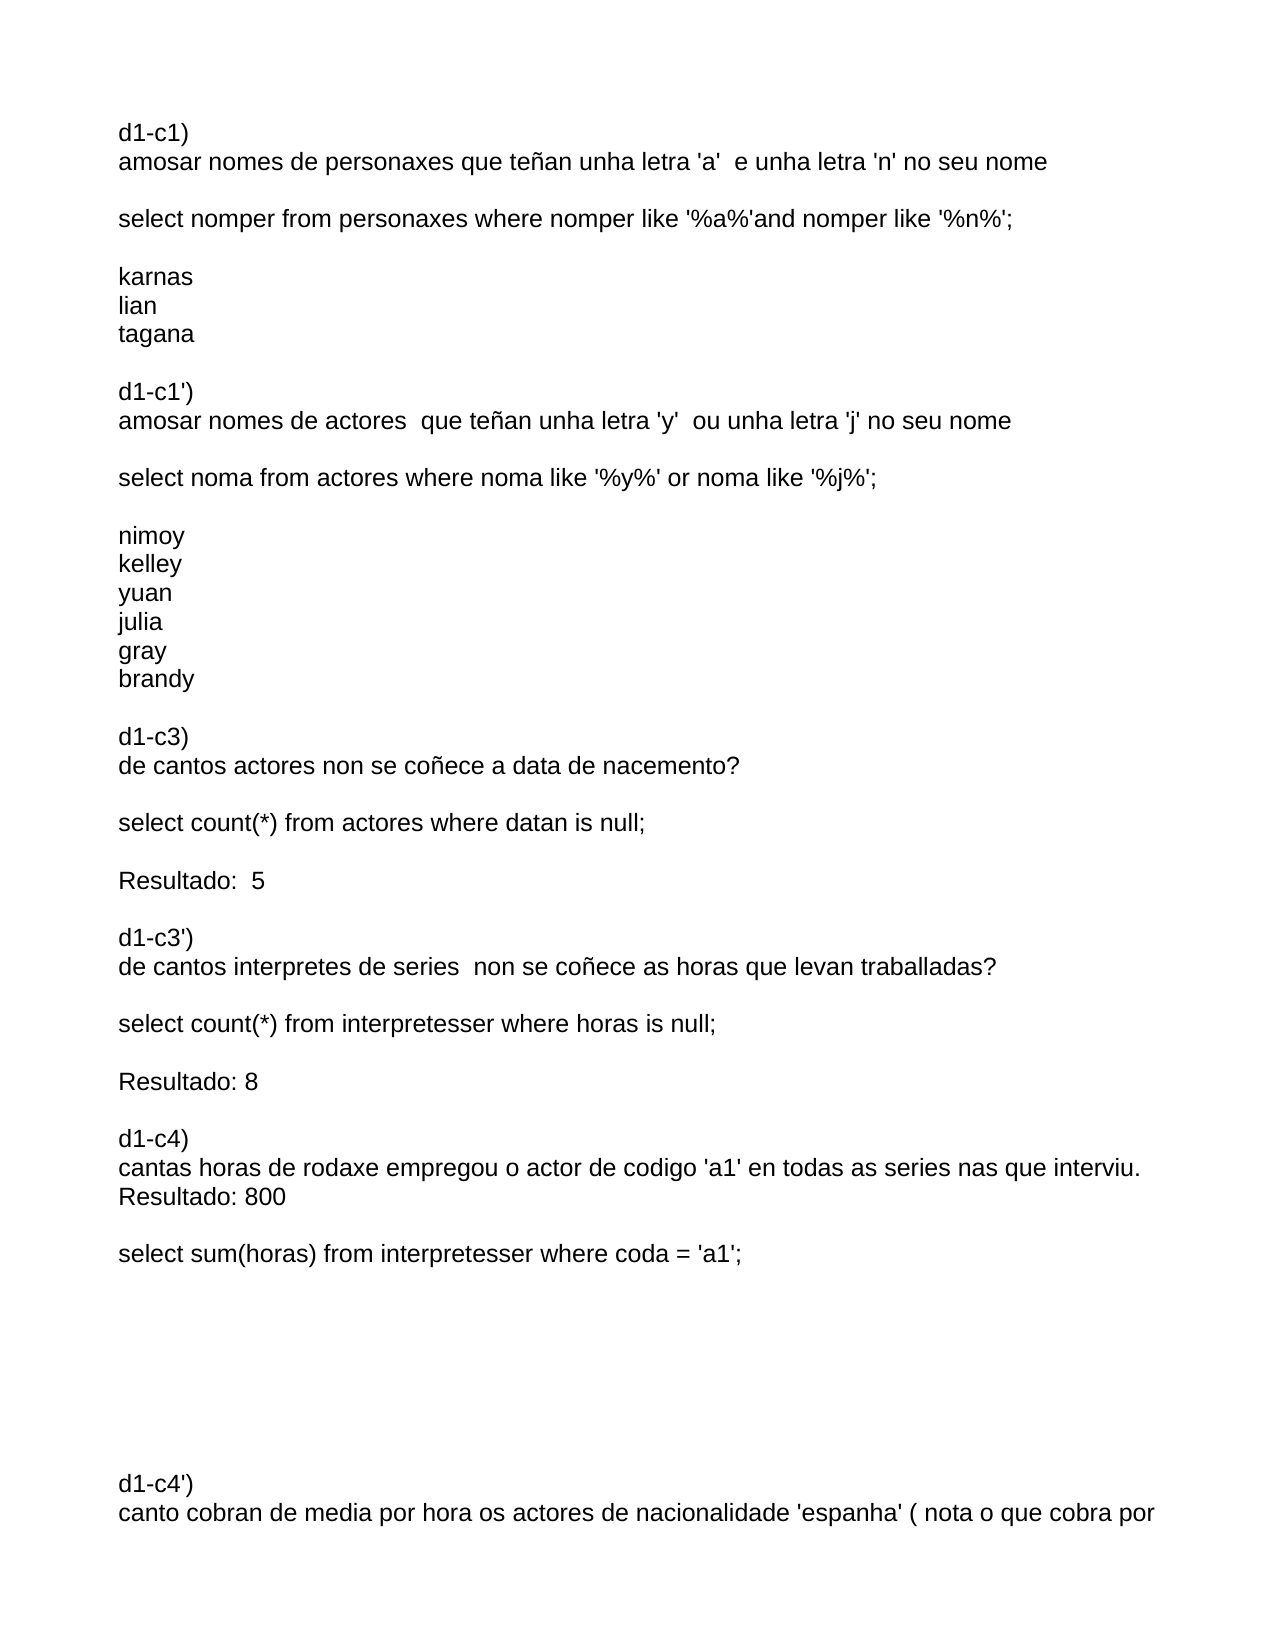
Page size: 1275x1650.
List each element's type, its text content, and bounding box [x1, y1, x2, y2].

text tagana [118, 319, 1157, 348]
text lian [118, 291, 1157, 319]
text cantas horas de rodaxe empregou o actor de codigo 'a1' en todas as series nas que interviu. [118, 1153, 1157, 1182]
text julia [118, 607, 1157, 636]
text Resultado: 8 [118, 1067, 1157, 1096]
text amosar nomes de actores que teñan unha letra 'y' ou unha letra 'j' no seu nome [118, 406, 1157, 434]
text Resultado: 5 [118, 866, 1157, 894]
text select nomper from personaxes where nomper like '%a%'and nomper like '%n%'; [118, 204, 1157, 233]
text d1-c4) [118, 1124, 1157, 1153]
text gray [118, 636, 1157, 664]
text kelley [118, 549, 1157, 578]
text canto cobran de media por hora os actores de nacionalidade 'espanha' ( nota o que cobra por [118, 1498, 1157, 1527]
text de cantos interpretes de series non se coñece as horas que levan traballadas? [118, 952, 1157, 981]
text yuan [118, 578, 1157, 607]
text d1-c4') [118, 1469, 1157, 1498]
text d1-c3') [118, 923, 1157, 952]
text select sum(horas) from interpretesser where coda = 'a1'; [118, 1239, 1157, 1268]
text amosar nomes de personaxes que teñan unha letra 'a' e unha letra 'n' no seu nome [118, 147, 1157, 176]
text d1-c3) [118, 722, 1157, 751]
text karnas [118, 262, 1157, 291]
text Resultado: 800 [118, 1182, 1157, 1211]
text de cantos actores non se coñece a data de nacemento? [118, 751, 1157, 779]
text select count(*) from interpretesser where horas is null; [118, 1009, 1157, 1038]
text brandy [118, 664, 1157, 693]
text d1-c1) [118, 118, 1157, 147]
text d1-c1') [118, 377, 1157, 406]
text select noma from actores where noma like '%y%' or noma like '%j%'; [118, 463, 1157, 492]
text select count(*) from actores where datan is null; [118, 808, 1157, 837]
text nimoy [118, 521, 1157, 549]
